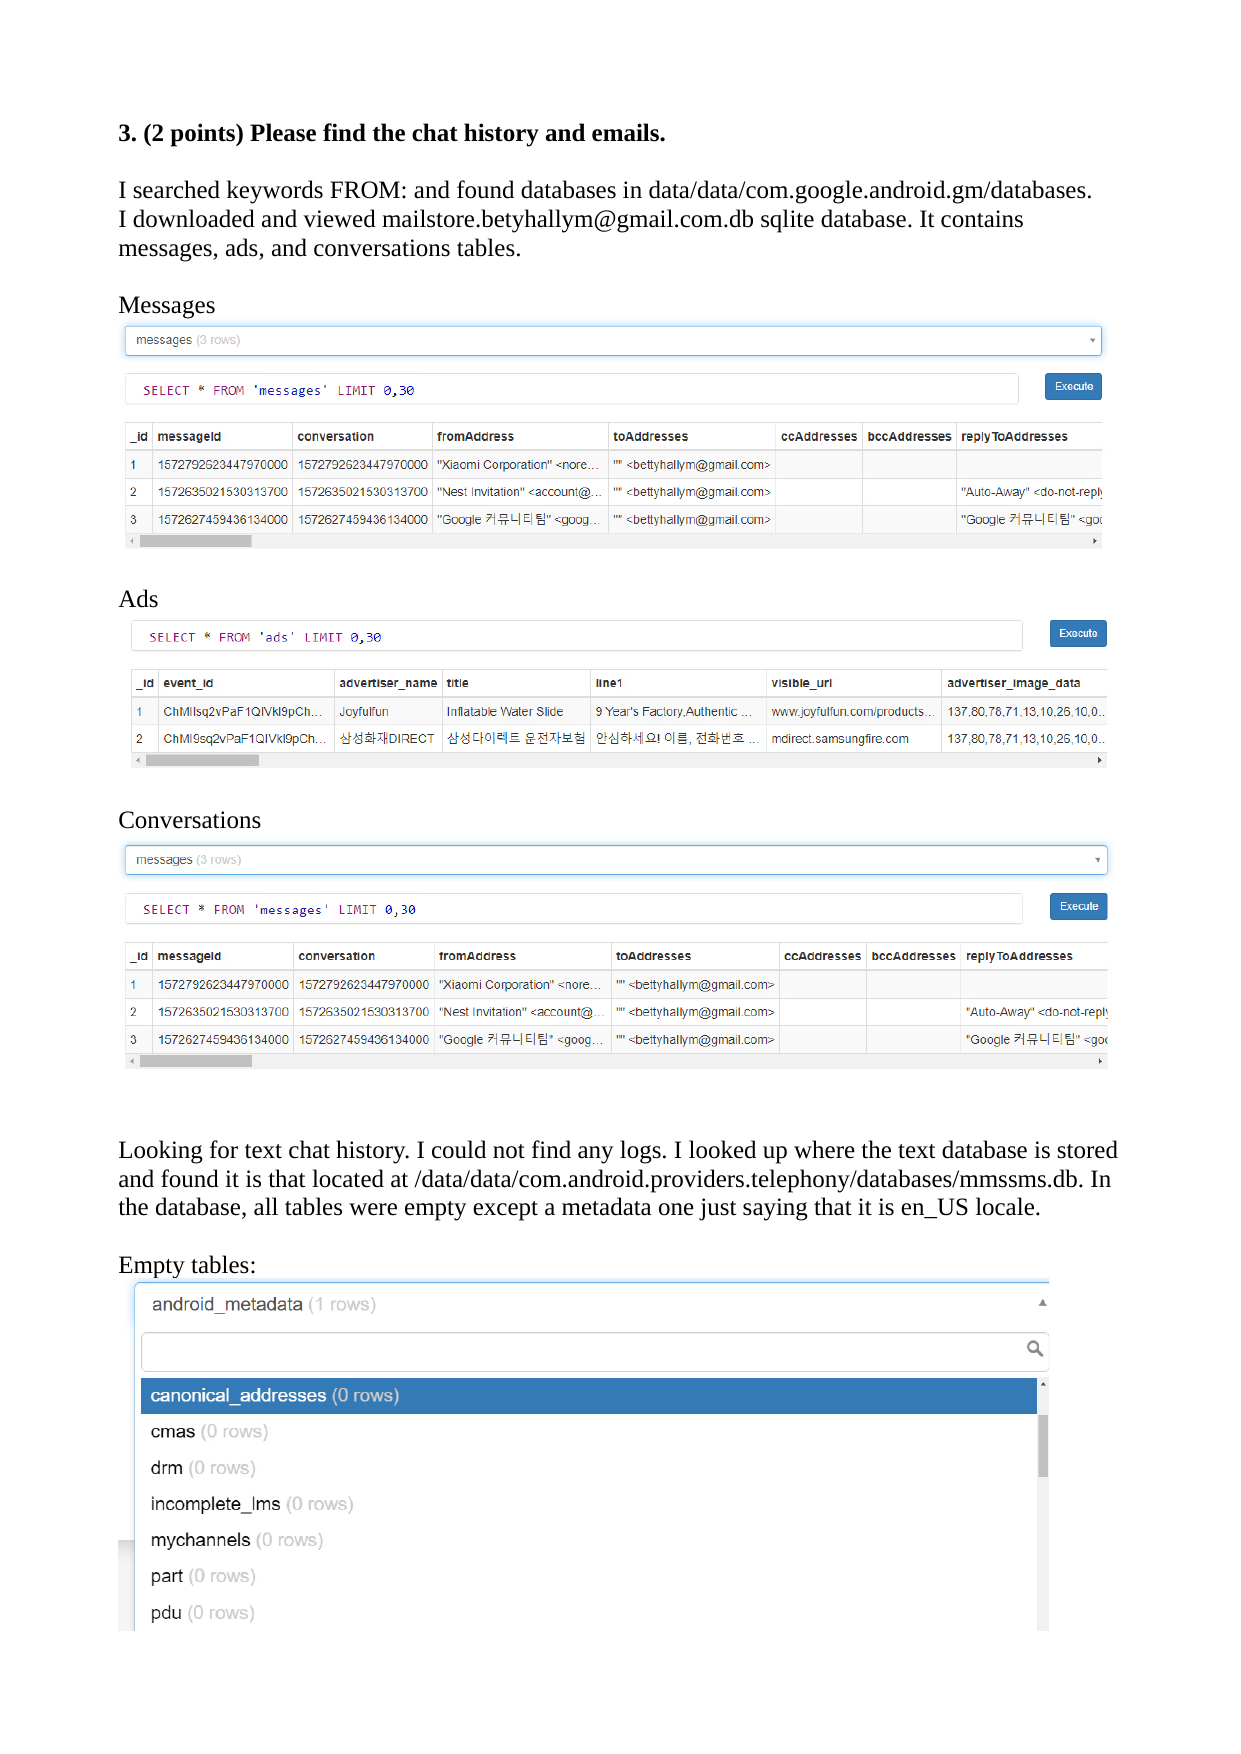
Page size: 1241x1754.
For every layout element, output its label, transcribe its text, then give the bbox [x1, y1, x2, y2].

text 3. (2 points) Please find the chat history and emails. [118, 118, 1122, 147]
picture [118, 834, 1123, 1078]
text Messages [118, 291, 1122, 319]
text Empty tables: [118, 1250, 1122, 1279]
picture [118, 612, 1123, 777]
text I downloaded and viewed mailstore.betyhallym@gmail.com.db sqlite database. It contains messages, ads, and conversations tables. [118, 204, 1122, 262]
picture [118, 319, 1123, 556]
text Looking for text chat history. I could not find any logs. I looked up where the text database is stored and found it is that located at /data/data/com.android.providers.telephony/databases/mmssms.db. In the database, all tables were empty except a metadata one just saying that it is en_US locale. [118, 1135, 1122, 1221]
picture [118, 1278, 1050, 1631]
text Ads [118, 584, 1122, 612]
text I searched keywords FROM: and found databases in data/data/com.google.android.gm/databases. [118, 176, 1122, 204]
text Conversations [118, 806, 1122, 834]
